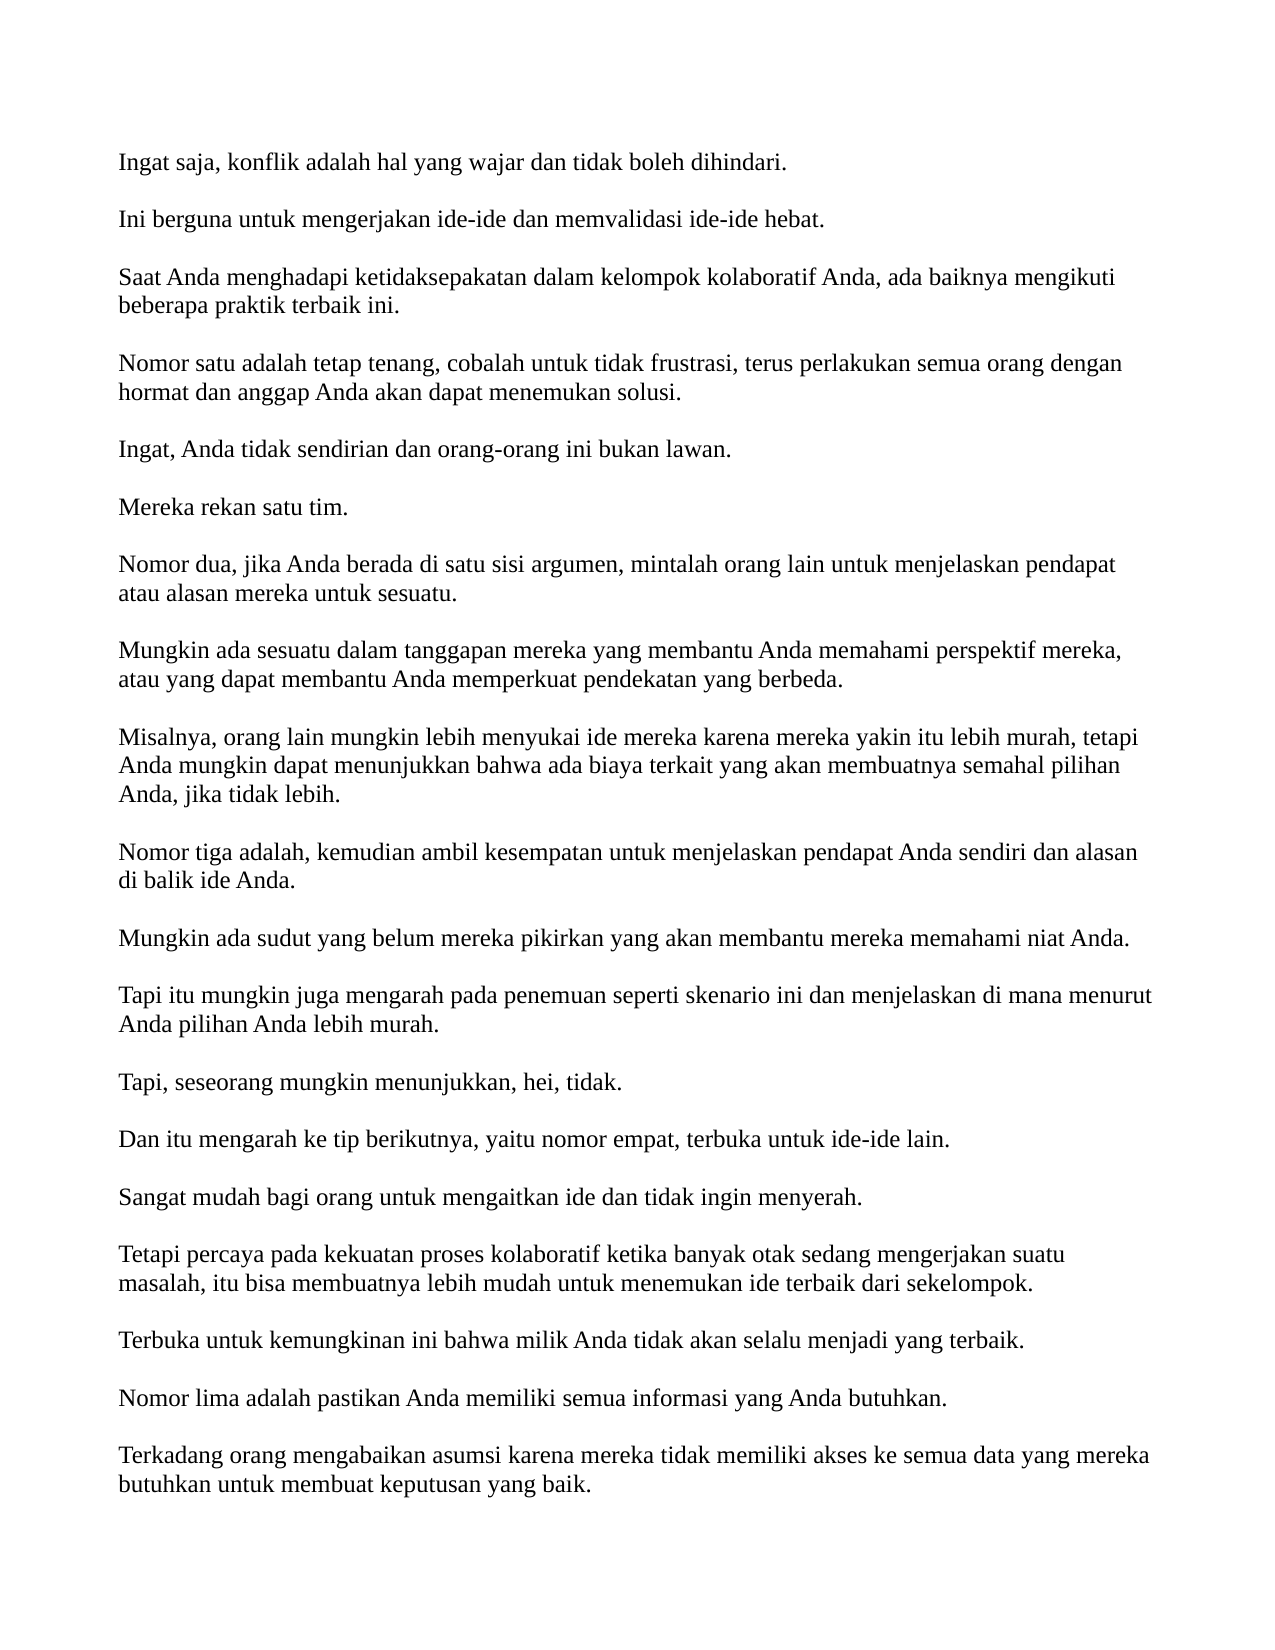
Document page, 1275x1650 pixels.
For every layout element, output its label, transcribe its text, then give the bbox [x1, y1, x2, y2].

text Saat Anda menghadapi ketidaksepakatan dalam kelompok kolaboratif Anda, ada baiknya mengikuti beberapa praktik terbaik ini. [118, 262, 1157, 319]
text Tapi itu mungkin juga mengarah pada penemuan seperti skenario ini dan menjelaskan di mana menurut Anda pilihan Anda lebih murah. [118, 981, 1157, 1038]
text Dan itu mengarah ke tip berikutnya, yaitu nomor empat, terbuka untuk ide-ide lain. [118, 1124, 1157, 1153]
text Nomor dua, jika Anda berada di satu sisi argumen, mintalah orang lain untuk menjelaskan pendapat atau alasan mereka untuk sesuatu. [118, 549, 1157, 607]
text Sangat mudah bagi orang untuk mengaitkan ide dan tidak ingin menyerah. [118, 1182, 1157, 1211]
text Nomor lima adalah pastikan Anda memiliki semua informasi yang Anda butuhkan. [118, 1383, 1157, 1412]
text Terbuka untuk kemungkinan ini bahwa milik Anda tidak akan selalu menjadi yang terbaik. [118, 1326, 1157, 1354]
text Tapi, seseorang mungkin menunjukkan, hei, tidak. [118, 1067, 1157, 1096]
text Nomor satu adalah tetap tenang, cobalah untuk tidak frustrasi, terus perlakukan semua orang dengan hormat dan anggap Anda akan dapat menemukan solusi. [118, 348, 1157, 406]
text Mungkin ada sesuatu dalam tanggapan mereka yang membantu Anda memahami perspektif mereka, atau yang dapat membantu Anda memperkuat pendekatan yang berbeda. [118, 636, 1157, 693]
text Ingat, Anda tidak sendirian dan orang-orang ini bukan lawan. [118, 434, 1157, 463]
text Mungkin ada sudut yang belum mereka pikirkan yang akan membantu mereka memahami niat Anda. [118, 923, 1157, 952]
text Misalnya, orang lain mungkin lebih menyukai ide mereka karena mereka yakin itu lebih murah, tetapi Anda mungkin dapat menunjukkan bahwa ada biaya terkait yang akan membuatnya semahal pilihan Anda, jika tidak lebih. [118, 722, 1157, 808]
text Ini berguna untuk mengerjakan ide-ide dan memvalidasi ide-ide hebat. [118, 204, 1157, 233]
text Tetapi percaya pada kekuatan proses kolaboratif ketika banyak otak sedang mengerjakan suatu masalah, itu bisa membuatnya lebih mudah untuk menemukan ide terbaik dari sekelompok. [118, 1239, 1157, 1297]
text Mereka rekan satu tim. [118, 492, 1157, 521]
text Terkadang orang mengabaikan asumsi karena mereka tidak memiliki akses ke semua data yang mereka butuhkan untuk membuat keputusan yang baik. [118, 1441, 1157, 1498]
text Nomor tiga adalah, kemudian ambil kesempatan untuk menjelaskan pendapat Anda sendiri dan alasan di balik ide Anda. [118, 837, 1157, 894]
text Ingat saja, konflik adalah hal yang wajar dan tidak boleh dihindari. [118, 147, 1157, 176]
